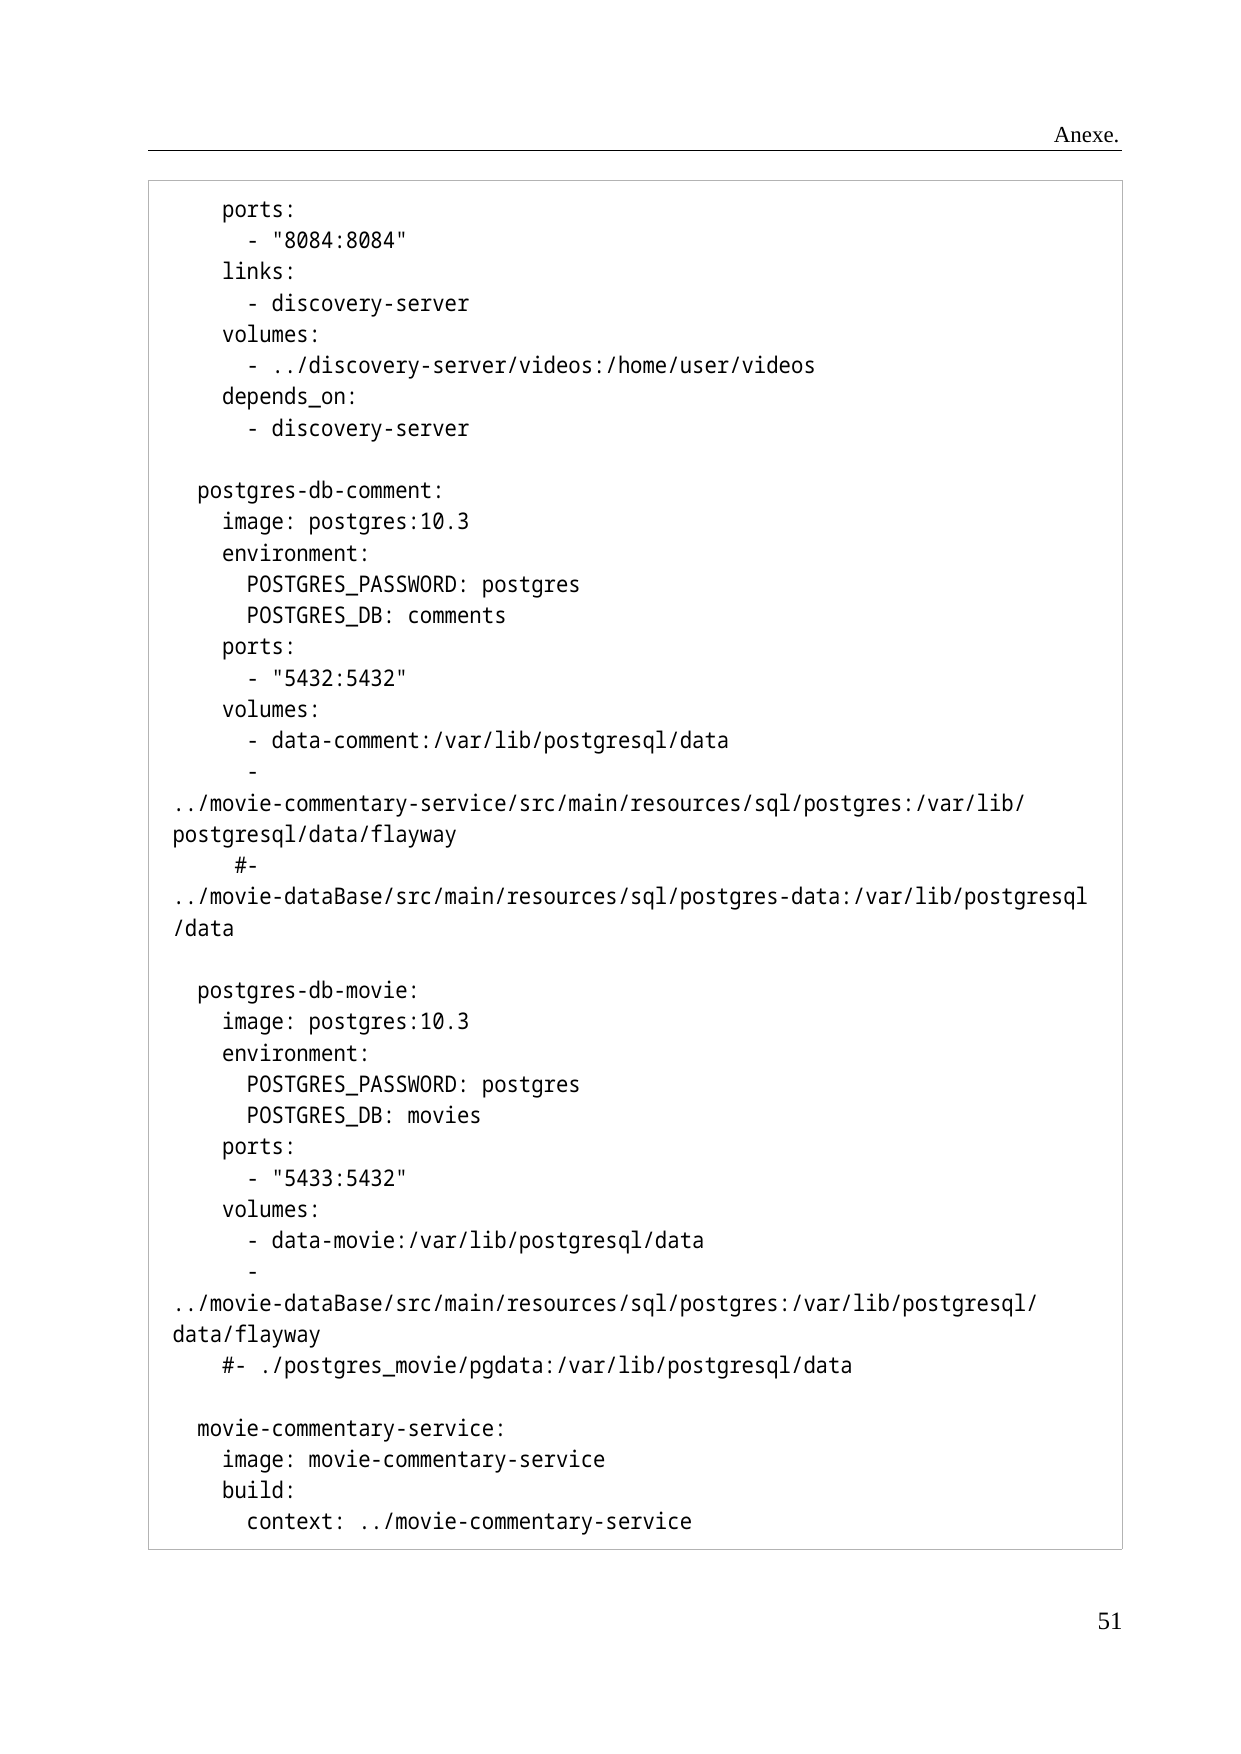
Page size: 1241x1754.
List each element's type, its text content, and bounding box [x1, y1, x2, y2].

text image: movie-commentary-service [149, 1430, 1122, 1461]
text links: [149, 243, 1122, 274]
text postgres-db-movie: [149, 961, 1122, 993]
text image: postgres:10.3 [149, 493, 1122, 524]
text volumes: [149, 1180, 1122, 1211]
text ports: [149, 618, 1122, 649]
text ports: [149, 1118, 1122, 1149]
text - ../discovery-server/videos:/home/user/videos [149, 336, 1122, 368]
text volumes: [149, 680, 1122, 711]
text volumes: [149, 305, 1122, 336]
text movie-commentary-service: [149, 1399, 1122, 1430]
text environment: [149, 1024, 1122, 1055]
text context: ../movie-commentary-service [149, 1493, 1122, 1549]
text build: [149, 1461, 1122, 1493]
text POSTGRES_DB: comments [149, 586, 1122, 618]
text - ../movie-commentary-service/src/main/resources/sql/postgres:/var/lib/postgresql/data/flayway [149, 743, 1122, 836]
text #- ../movie-dataBase/src/main/resources/sql/postgres-data:/var/lib/postgresql/data [149, 836, 1122, 943]
text ports: [149, 181, 1122, 211]
text depends_on: [149, 368, 1122, 399]
text postgres-db-comment: [149, 461, 1122, 493]
text environment: [149, 524, 1122, 555]
text image: postgres:10.3 [149, 993, 1122, 1024]
text - "8084:8084" [149, 211, 1122, 243]
text - data-comment:/var/lib/postgresql/data [149, 711, 1122, 743]
text - "5433:5432" [149, 1149, 1122, 1180]
text - discovery-server [149, 274, 1122, 305]
text #- ./postgres_movie/pgdata:/var/lib/postgresql/data [149, 1336, 1122, 1380]
text - discovery-server [149, 399, 1122, 443]
text POSTGRES_PASSWORD: postgres [149, 1055, 1122, 1086]
text POSTGRES_PASSWORD: postgres [149, 555, 1122, 586]
text - "5432:5432" [149, 649, 1122, 680]
text - ../movie-dataBase/src/main/resources/sql/postgres:/var/lib/postgresql/data/flayway [149, 1243, 1122, 1336]
text - data-movie:/var/lib/postgresql/data [149, 1211, 1122, 1243]
text POSTGRES_DB: movies [149, 1086, 1122, 1118]
